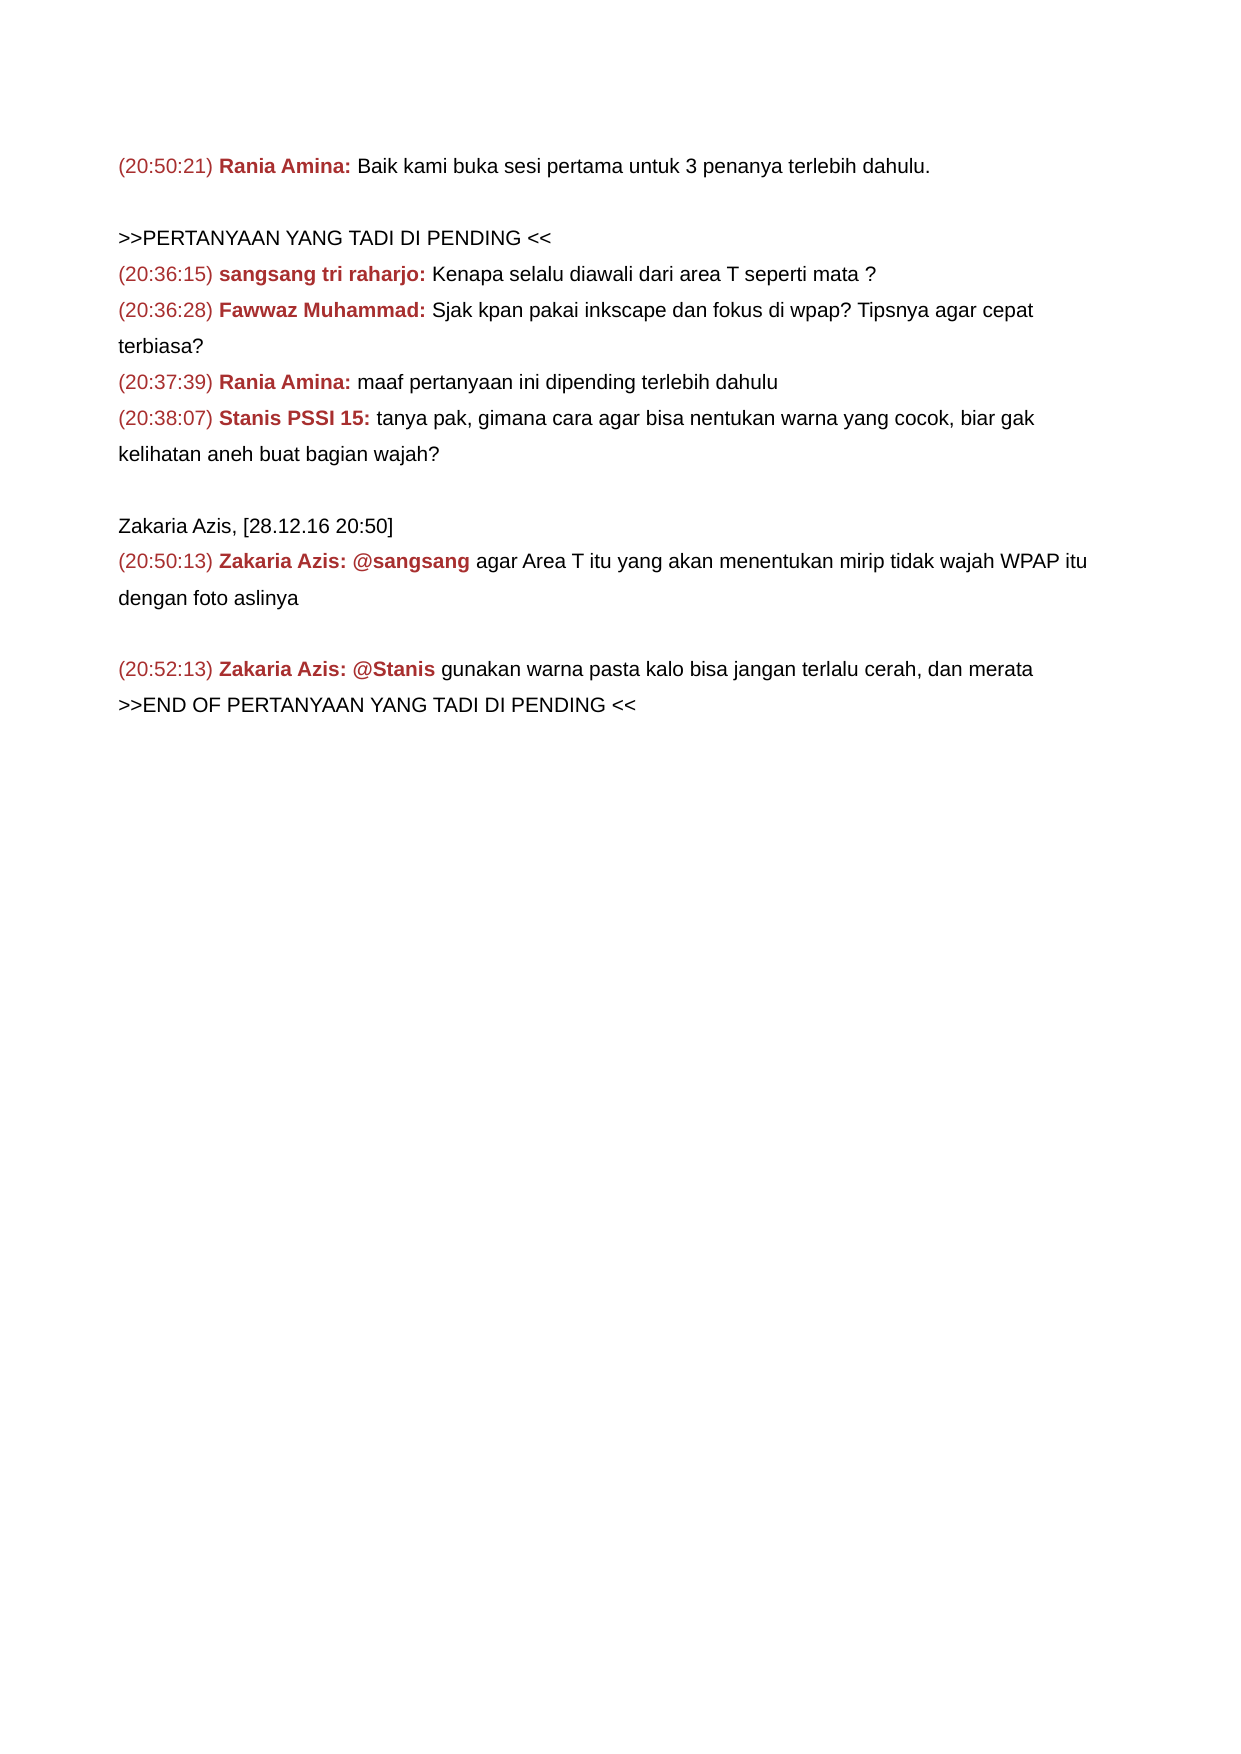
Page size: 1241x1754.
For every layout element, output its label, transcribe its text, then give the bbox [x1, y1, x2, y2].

text >>END OF PERTANYAAN YANG TADI DI PENDING << [118, 693, 1122, 717]
text (20:50:21) Rania Amina: Baik kami buka sesi pertama untuk 3 penanya terlebih dahulu. [118, 118, 1122, 178]
text (20:50:13) Zakaria Azis: @sangsang agar Area T itu yang akan menentukan mirip tidak wajah WPAP itu dengan foto aslinya [118, 549, 1122, 609]
text (20:52:13) Zakaria Azis: @Stanis gunakan warna pasta kalo bisa jangan terlalu cerah, dan merata [118, 657, 1122, 681]
text Zakaria Azis, [28.12.16 20:50] [118, 513, 1122, 537]
text >>PERTANYAAN YANG TADI DI PENDING << [118, 226, 1122, 250]
text (20:36:15) sangsang tri raharjo: Kenapa selalu diawali dari area T seperti mata ? (20:36:28) Fawwaz Muhammad: Sjak kpan pakai inkscape dan fokus di wpap? Tipsnya agar cepat terbiasa? (20:37:39) Rania Amina: maaf pertanyaan ini dipending terlebih dahulu (20:38:07) Stanis PSSI 15: tanya pak, gimana cara agar bisa nentukan warna yang cocok, biar gak kelihatan aneh buat bagian wajah? [118, 262, 1122, 466]
